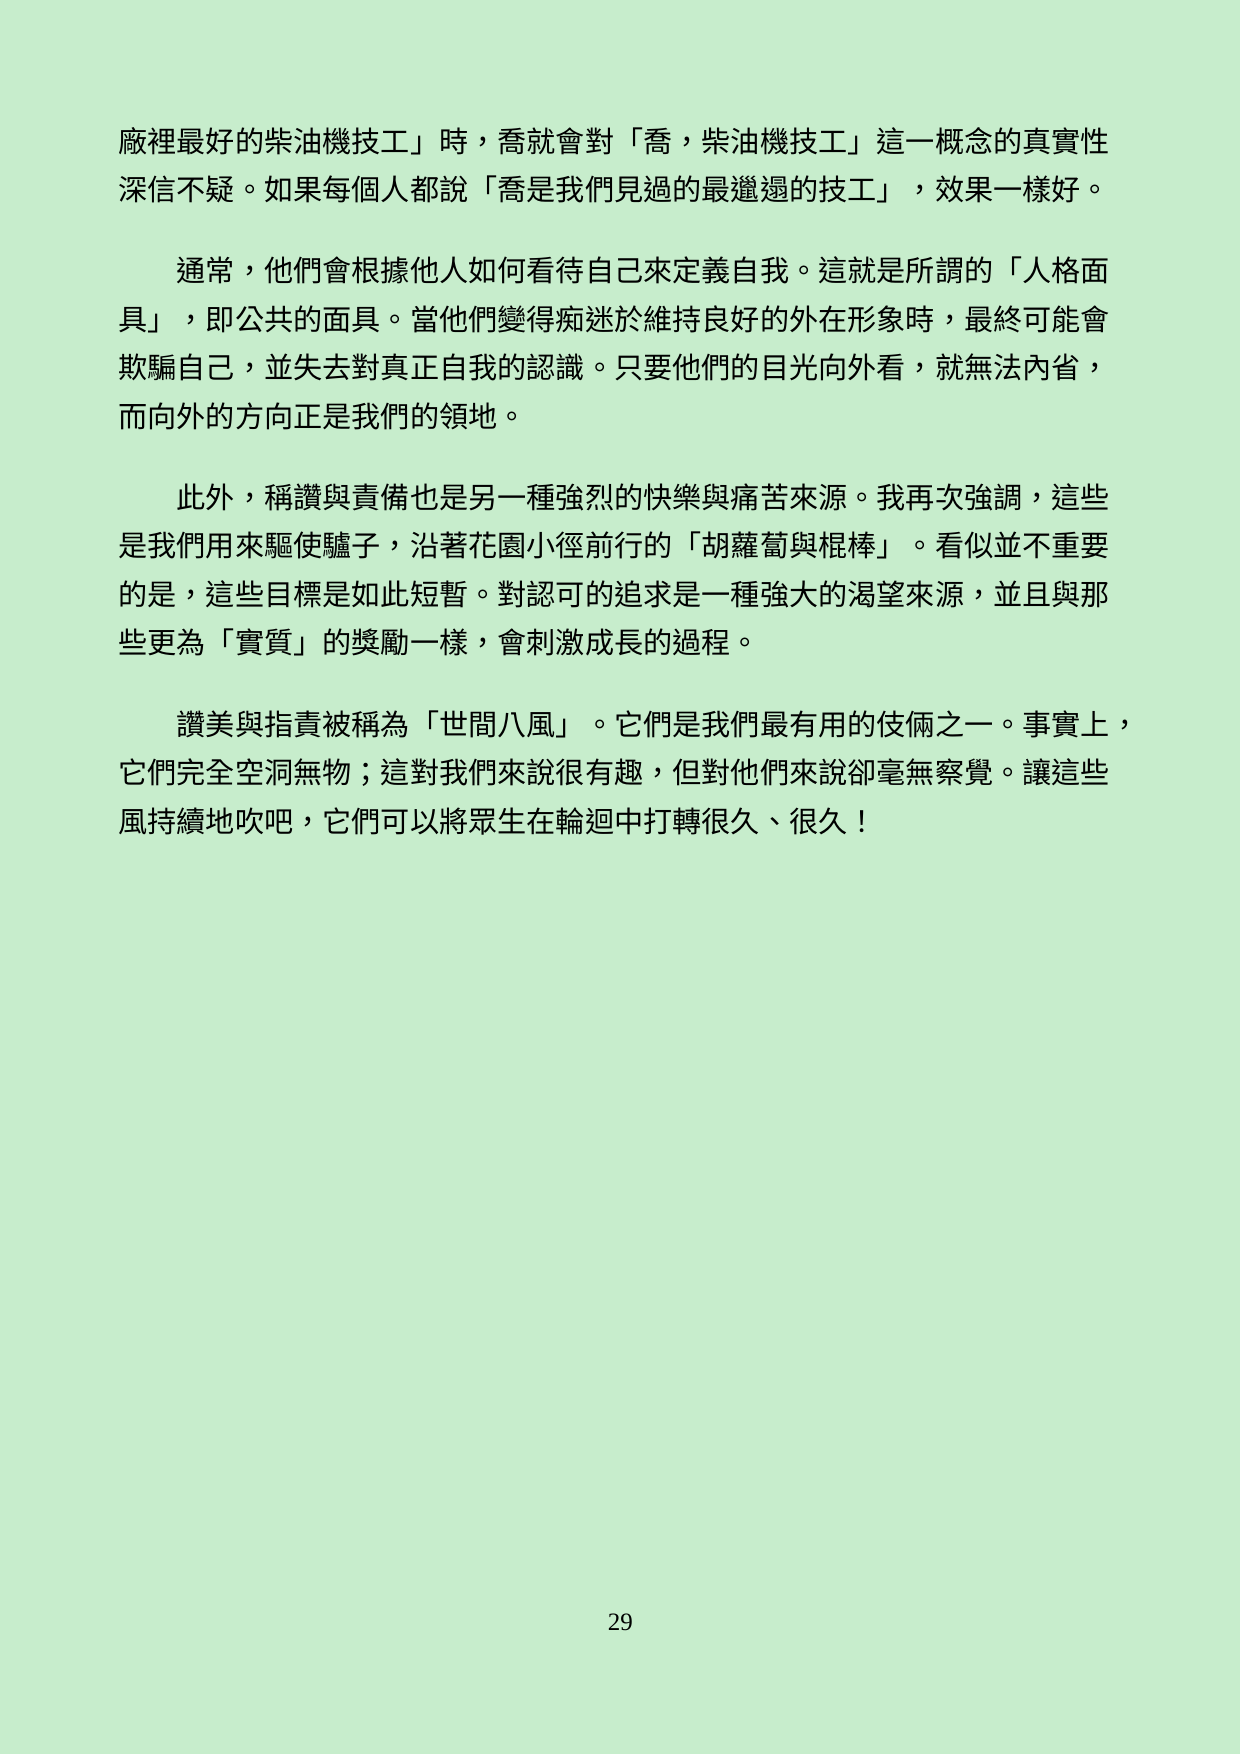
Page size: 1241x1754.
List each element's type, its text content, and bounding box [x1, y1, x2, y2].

text 通常，他們會根據他人如何看待自己來定義自我。這就是所謂的「人格面具」，即公共的面具。當他們變得痴迷於維持良好的外在形象時，最終可能會欺騙自己，並失去對真正自我的認識。只要他們的目光向外看，就無法內省，而向外的方向正是我們的領地。 [118, 248, 1122, 436]
text 讚美與指責被稱為「世間八風」。它們是我們最有用的伎倆之一。事實上，它們完全空洞無物；這對我們來說很有趣，但對他們來說卻毫無察覺。讓這些風持續地吹吧，它們可以將眾生在輪迴中打轉很久、很久！ [118, 701, 1122, 840]
text 此外，稱讚與責備也是另一種強烈的快樂與痛苦來源。我再次強調，這些是我們用來驅使驢子，沿著花園小徑前行的「胡蘿蔔與棍棒」。看似並不重要的是，這些目標是如此短暫。對認可的追求是一種強大的渴望來源，並且與那些更為「實質」的獎勵一樣，會刺激成長的過程。 [118, 474, 1122, 662]
text 當然，這種層次的名聲必然只限於少數人。但我們仍然有古老的名聲形式，能夠誘惑、陷害更多的人。這就是那種渴望——可以膨脹成一種積極的痴迷——亦即在自己狹小的圈子裡被人熟知和讚賞。這是一種點燃自我之火的簡單方法。只要他們仍然關心自己在工作上、在朋友和同事中的名聲；那麼他們依然被困在，將自己視為真實存在的錯誤觀念中。當喬聽到每個人都說「喬是工廠裡最好的柴油機技工」時，喬就會對「喬，柴油機技工」這一概念的真實性深信不疑。如果每個人都說「喬是我們見過的最邋遢的技工」，效果一樣好。 [118, 118, 1122, 209]
